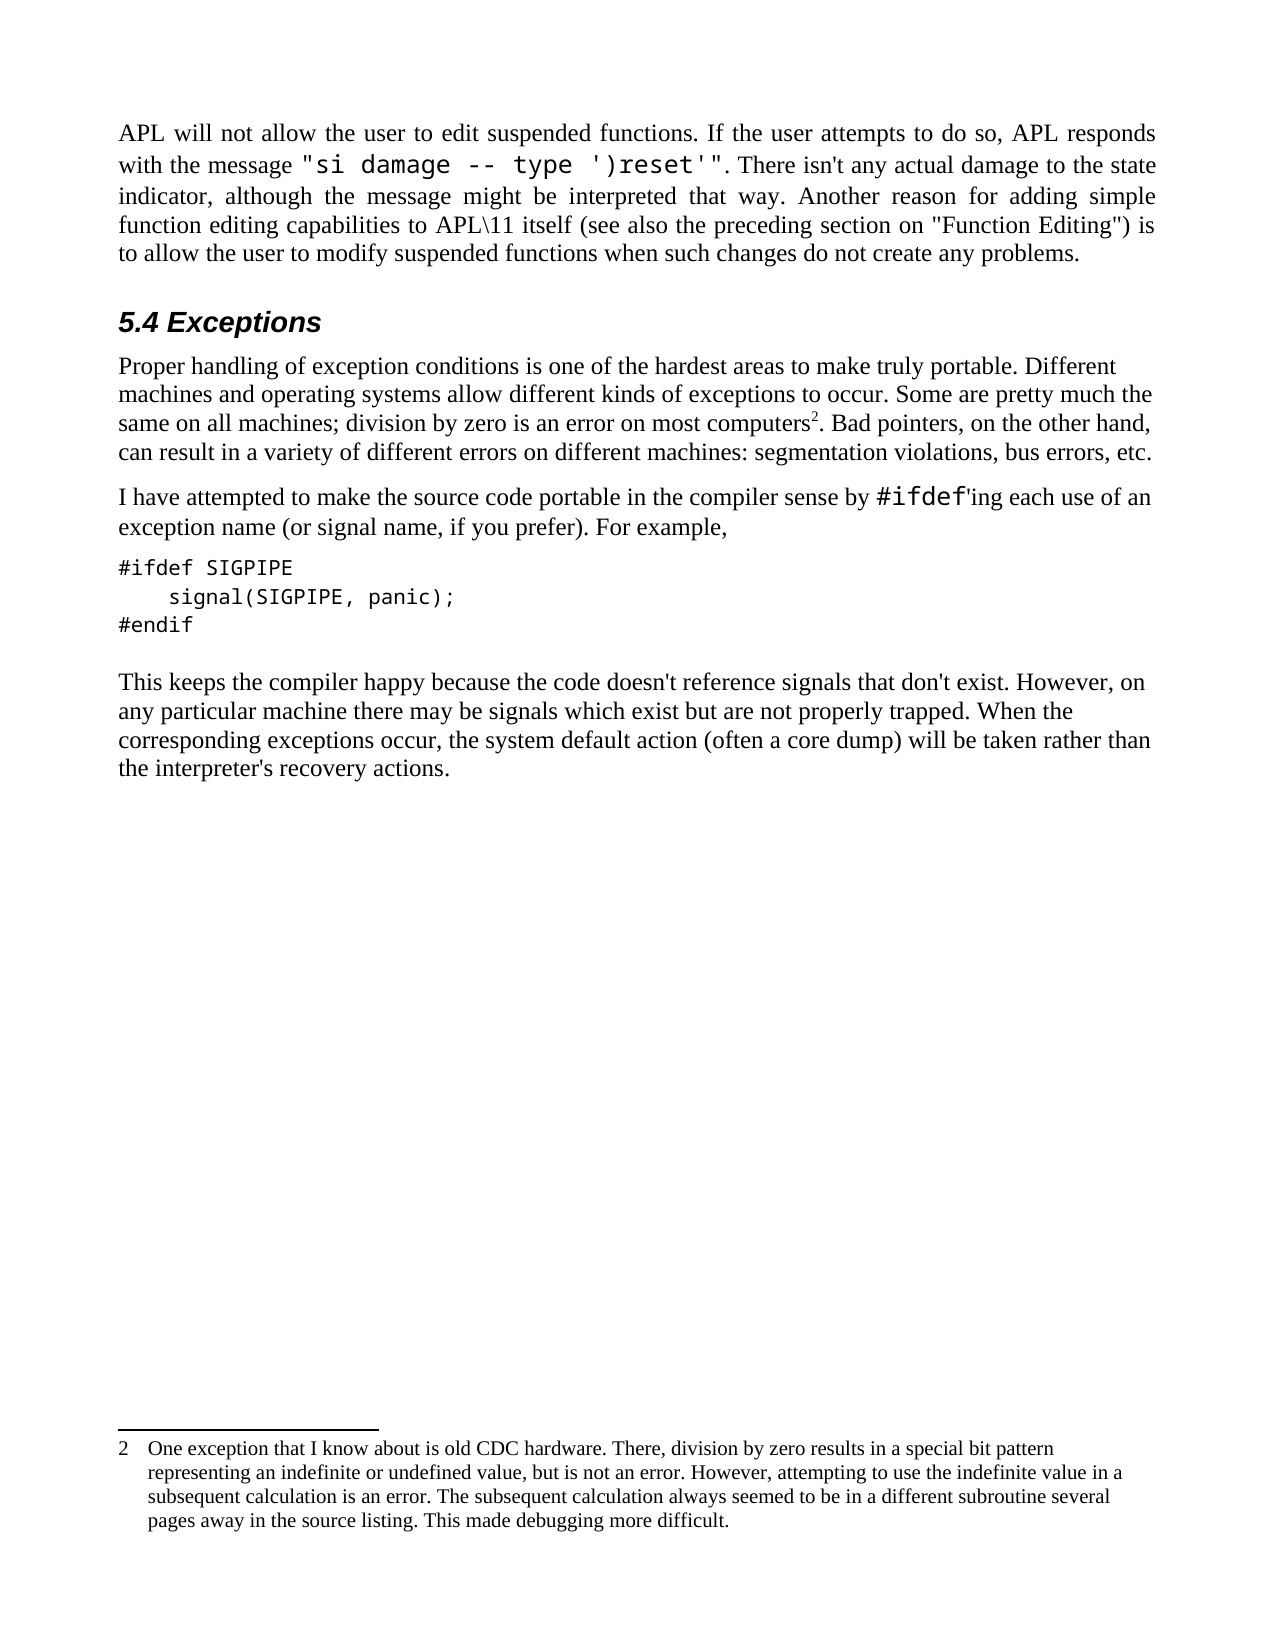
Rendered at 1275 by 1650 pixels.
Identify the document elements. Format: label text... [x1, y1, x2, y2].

text signal(SIGPIPE, panic); [118, 582, 1157, 610]
subtitle 5.4 Exceptions [118, 305, 1157, 338]
text #endif [118, 610, 1157, 639]
text #ifdef SIGPIPE [118, 553, 1157, 582]
text APL will not allow the user to edit suspended functions. If the user attempts to do so, APL responds with the message "si damage -- type ')reset'". There isn't any actual damage to the state indicator, although the message might be interpreted that way. Another reason for adding simple function editing capabilities to APL\11 itself (see also the preceding section on "Function Editing") is to allow the user to modify suspended functions when such changes do not create any problems. [118, 118, 1157, 267]
text I have attempted to make the source code portable in the compiler sense by #ifdef'ing each use of an exception name (or signal name, if you prefer). For example, [118, 478, 1157, 541]
text One exception that I know about is old CDC hardware. There, division by zero results in a special bit pattern representing an indefinite or undefined value, but is not an error. However, attempting to use the indefinite value in a subsequent calculation is an error. The subsequent calculation always seemed to be in a different subroutine several pages away in the source listing. This made debugging more difficult. [118, 1436, 1157, 1532]
text This keeps the compiler happy because the code doesn't reference signals that don't exist. However, on any particular machine there may be signals which exist but are not properly trapped. When the corresponding exceptions occur, the system default action (often a core dump) will be taken rather than the interpreter's recovery actions. [118, 667, 1157, 782]
text Proper handling of exception conditions is one of the hardest areas to make truly portable. Different machines and operating systems allow different kinds of exceptions to occur. Some are pretty much the same on all machines; division by zero is an error on most computers. Bad pointers, on the other hand, can result in a variety of different errors on different machines: segmentation violations, bus errors, etc. [118, 351, 1157, 466]
